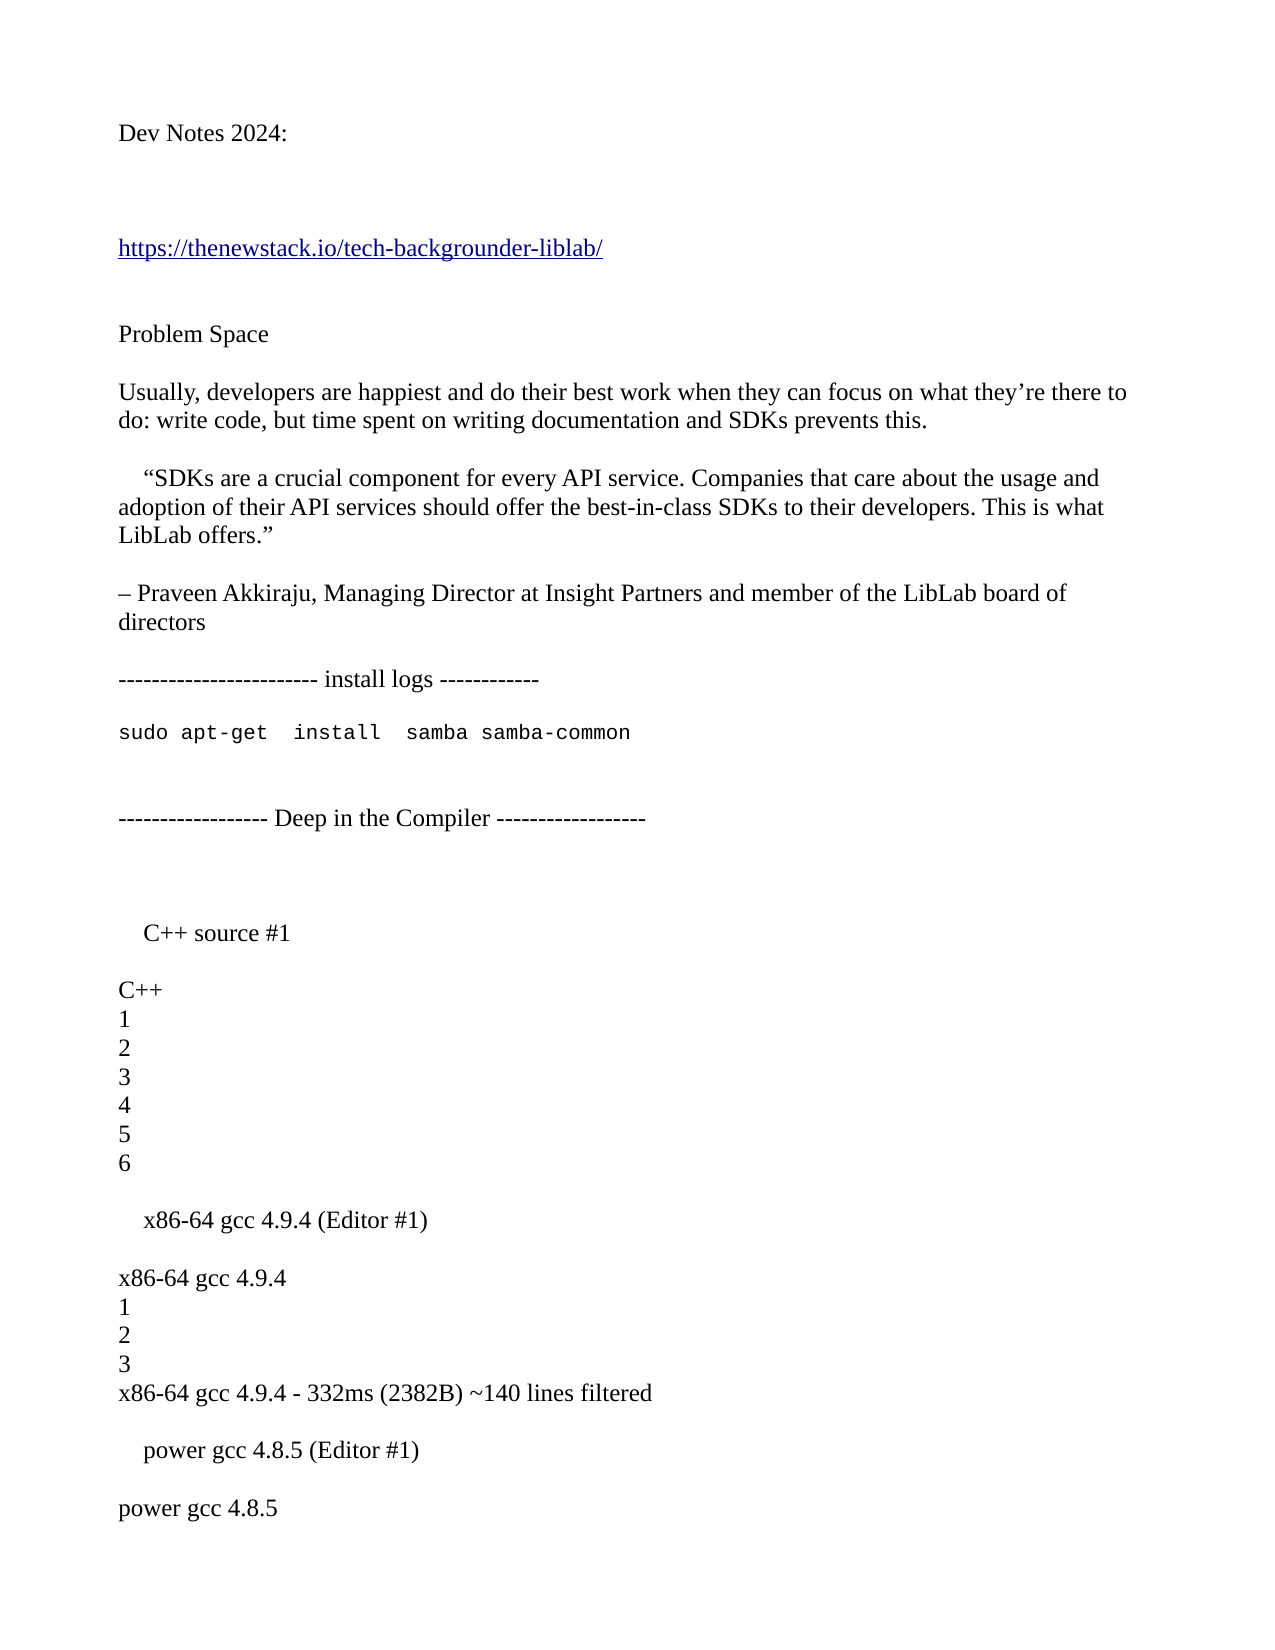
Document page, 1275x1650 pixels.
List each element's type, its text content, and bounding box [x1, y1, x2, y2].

text 2 [118, 1033, 1157, 1062]
text 3 [118, 1062, 1157, 1091]
text C++ [118, 976, 1157, 1004]
text – Praveen Akkiraju, Managing Director at Insight Partners and member of the LibLab board of directors [118, 578, 1157, 636]
text x86-64 gcc 4.9.4 - 332ms (2382B) ~140 lines filtered [118, 1378, 1157, 1407]
text ------------------------ install logs ------------ [118, 664, 1157, 693]
text x86-64 gcc 4.9.4 (Editor #1) [118, 1206, 1157, 1234]
text power gcc 4.8.5 (Editor #1) [118, 1436, 1157, 1464]
text 1 [118, 1292, 1157, 1321]
text sudo apt-get install samba samba-common [118, 722, 1157, 746]
text 6 [118, 1148, 1157, 1177]
text https://thenewstack.io/tech-backgrounder-liblab/ [118, 233, 1157, 262]
text Problem Space [118, 319, 1157, 348]
text 1 [118, 1004, 1157, 1033]
text C++ source #1 [118, 918, 1157, 947]
text Usually, developers are happiest and do their best work when they can focus on what they’re there to do: write code, but time spent on writing documentation and SDKs prevents this. [118, 377, 1157, 434]
text 5 [118, 1119, 1157, 1148]
text 3 [118, 1349, 1157, 1378]
text ------------------ Deep in the Compiler ------------------ [118, 803, 1157, 832]
text power gcc 4.8.5 [118, 1493, 1157, 1522]
text x86-64 gcc 4.9.4 [118, 1263, 1157, 1292]
text 2 [118, 1321, 1157, 1349]
text “SDKs are a crucial component for every API service. Companies that care about the usage and adoption of their API services should offer the best-in-class SDKs to their developers. This is what LibLab offers.” [118, 463, 1157, 549]
text 4 [118, 1091, 1157, 1119]
text Dev Notes 2024: [118, 118, 1157, 147]
